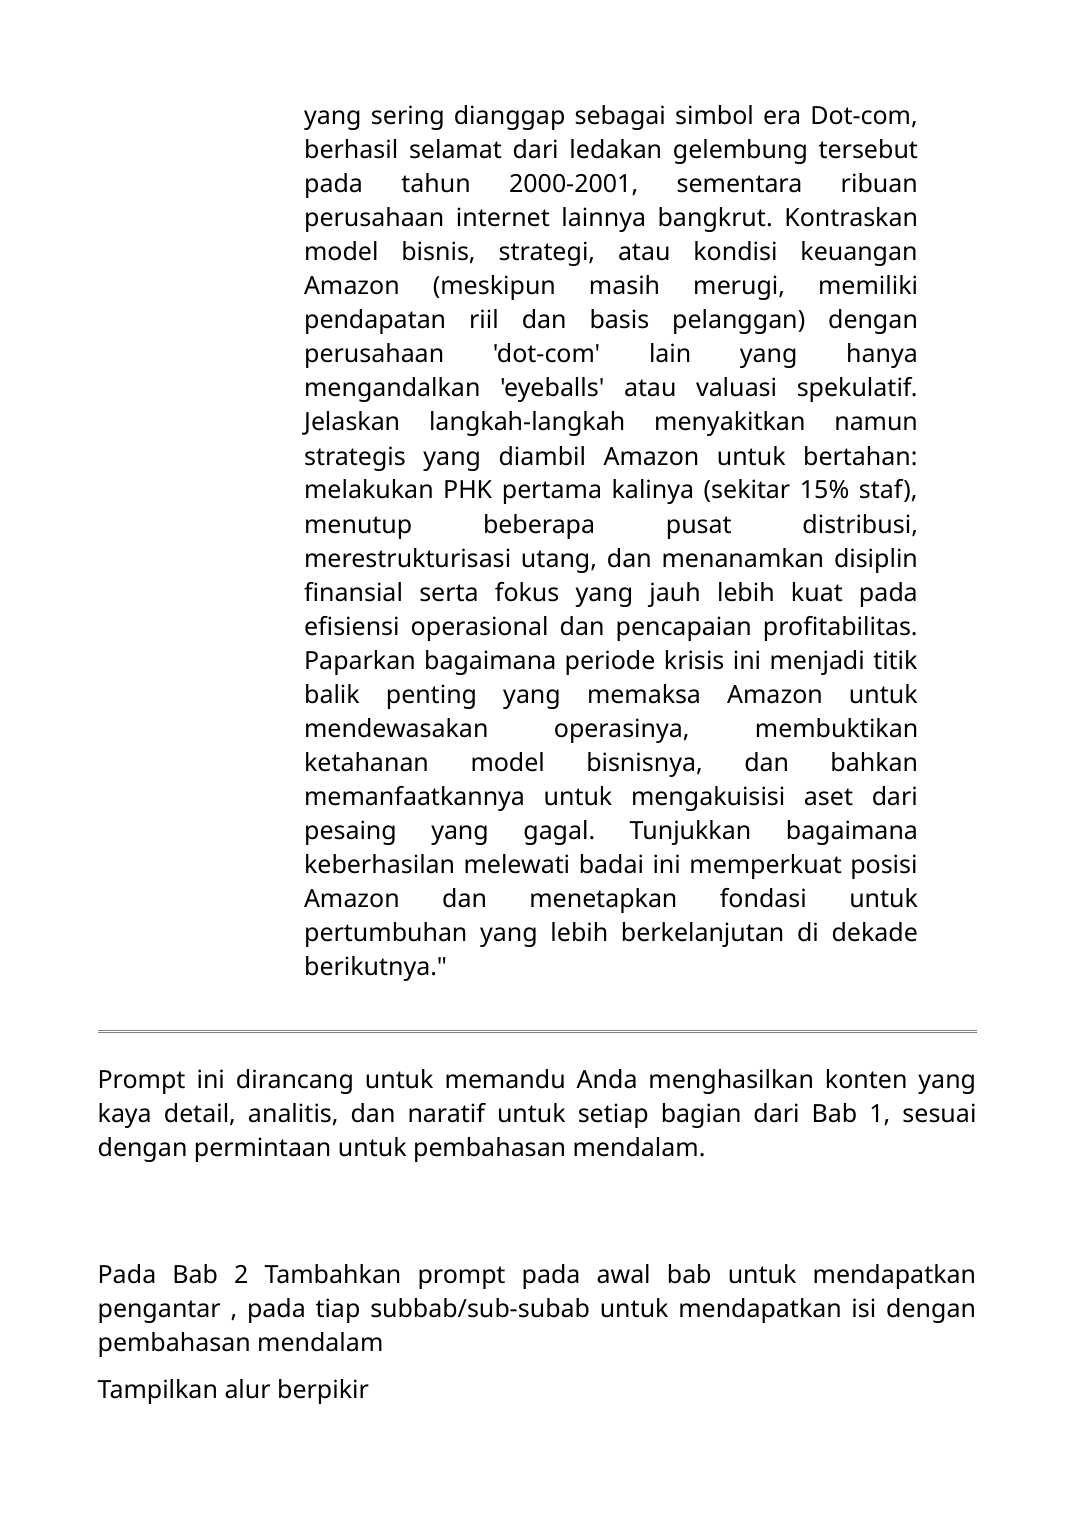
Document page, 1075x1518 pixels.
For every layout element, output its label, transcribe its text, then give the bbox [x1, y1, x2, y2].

text Prompt ini dirancang untuk memandu Anda menghasilkan konten yang kaya detail, analitis, dan naratif untuk setiap bagian dari Bab 1, sesuai dengan permintaan untuk pembahasan mendalam. [97, 1061, 977, 1164]
list yang sering dianggap sebagai simbol era Dot-com, berhasil selamat dari ledakan gelembung tersebut pada tahun 2000-2001, sementara ribuan perusahaan internet lainnya bangkrut. Kontraskan model bisnis, strategi, atau kondisi keuangan Amazon (meskipun masih merugi, memiliki pendapatan riil dan basis pelanggan) dengan perusahaan 'dot-com' lain yang hanya mengandalkan 'eyeballs' atau valuasi spekulatif. Jelaskan langkah-langkah menyakitkan namun strategis yang diambil Amazon untuk bertahan: melakukan PHK pertama kalinya (sekitar 15% staf), menutup beberapa pusat distribusi, merestrukturisasi utang, dan menanamkan disiplin finansial serta fokus yang jauh lebih kuat pada efisiensi operasional dan pencapaian profitabilitas. Paparkan bagaimana periode krisis ini menjadi titik balik penting yang memaksa Amazon untuk mendewasakan operasinya, membuktikan ketahanan model bisnisnya, dan bahkan memanfaatkannya untuk mengakuisisi aset dari pesaing yang gagal. Tunjukkan bagaimana keberhasilan melewati badai ini memperkuat posisi Amazon dan menetapkan fondasi untuk pertumbuhan yang lebih berkelanjutan di dekade berikutnya." [274, 97, 918, 983]
text Tampilkan alur berpikir [97, 1371, 977, 1406]
text Pada Bab 2 Tambahkan prompt pada awal bab untuk mendapatkan pengantar , pada tiap subbab/sub-subab untuk mendapatkan isi dengan pembahasan mendalam [97, 1257, 977, 1359]
